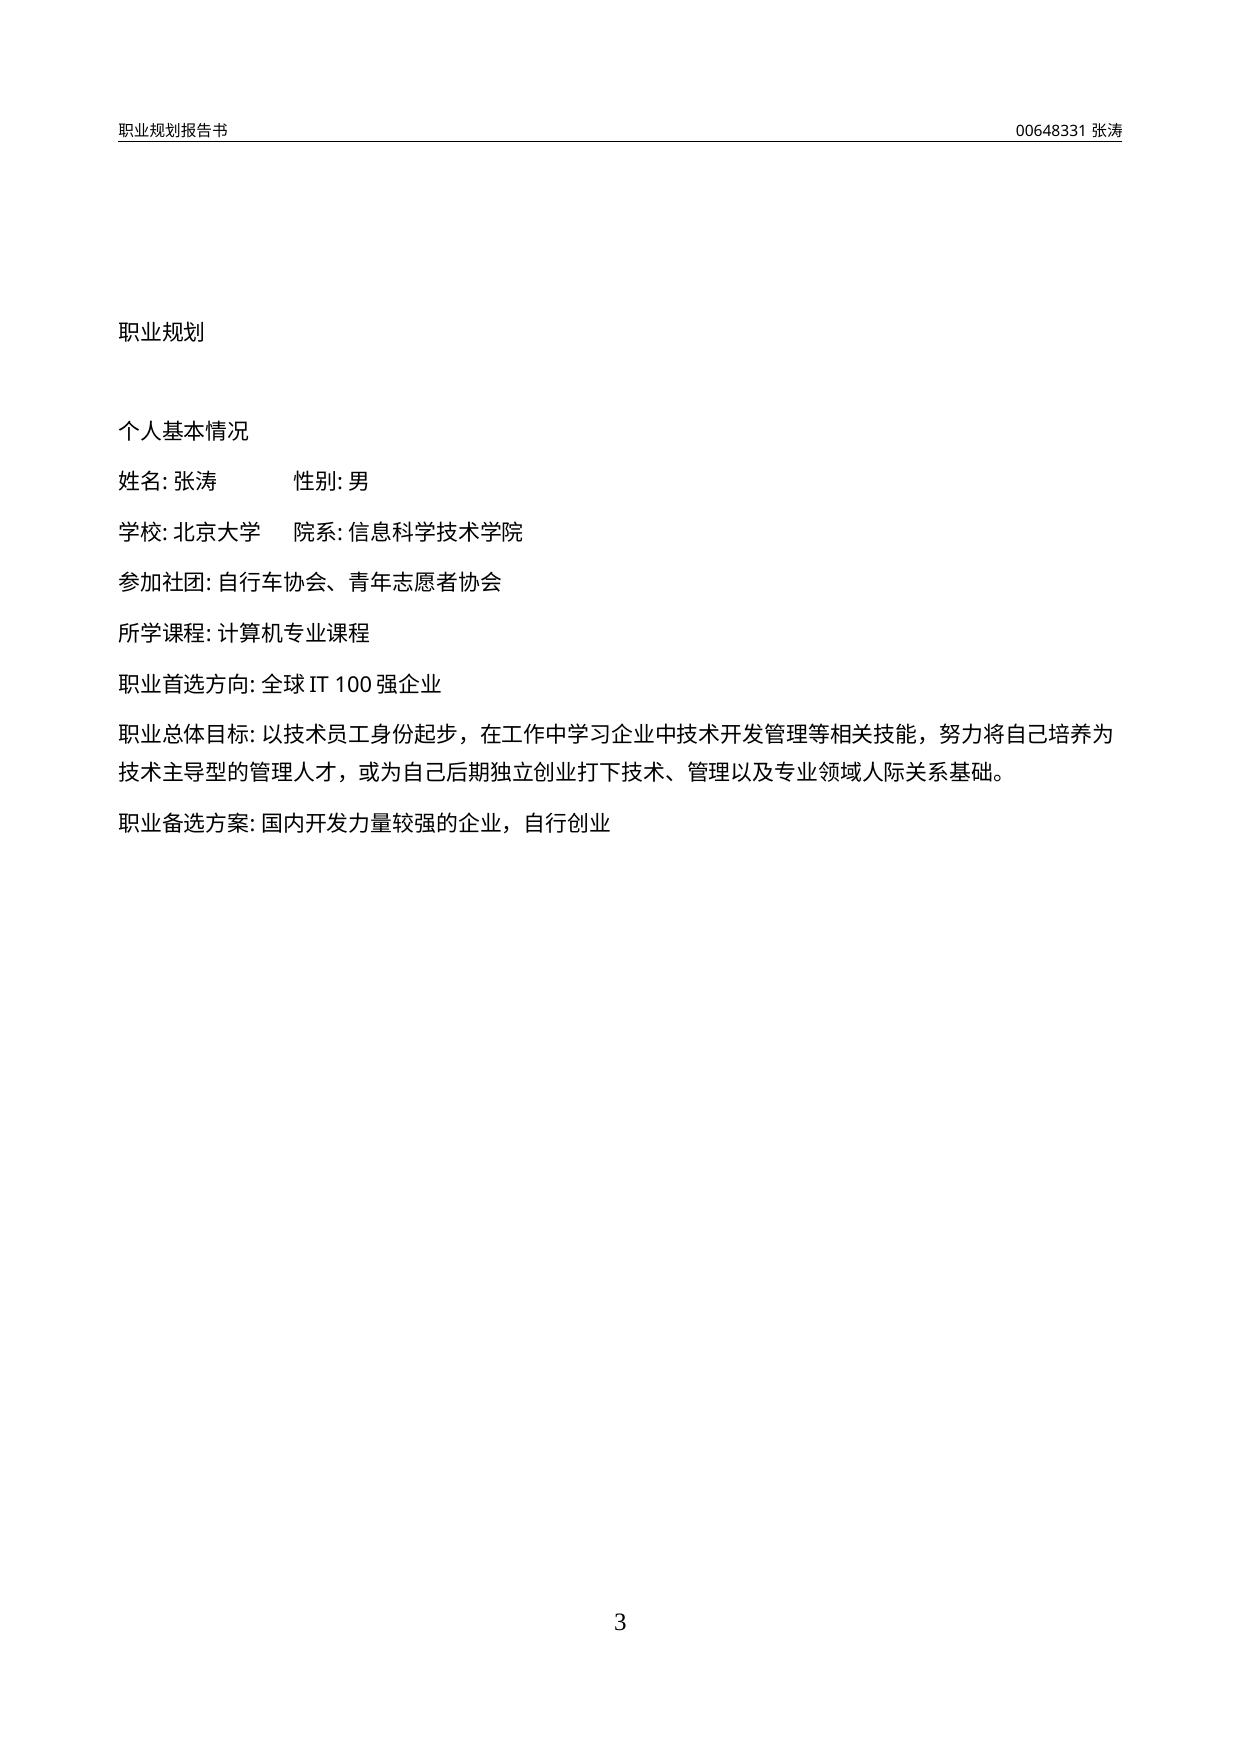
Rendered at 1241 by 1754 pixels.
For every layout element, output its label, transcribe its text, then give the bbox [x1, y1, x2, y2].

text 个人基本情况 [118, 414, 1122, 445]
text 职业规划 [118, 315, 1122, 347]
text 职业首选方向: 全球IT 100强企业 [118, 667, 1122, 698]
text 学校: 北京大学 院系: 信息科学技术学院 [118, 515, 1122, 547]
text 职业备选方案: 国内开发力量较强的企业，自行创业 [118, 806, 1122, 837]
text 所学课程: 计算机专业课程 [118, 616, 1122, 648]
text 姓名: 张涛 性别: 男 [118, 464, 1122, 496]
text 职业总体目标: 以技术员工身份起步，在工作中学习企业中技术开发管理等相关技能，努力将自己培养为技术主导型的管理人才，或为自己后期独立创业打下技术、管理以及专业领域人际关系基础。 [118, 717, 1122, 787]
text 参加社团: 自行车协会、青年志愿者协会 [118, 565, 1122, 597]
